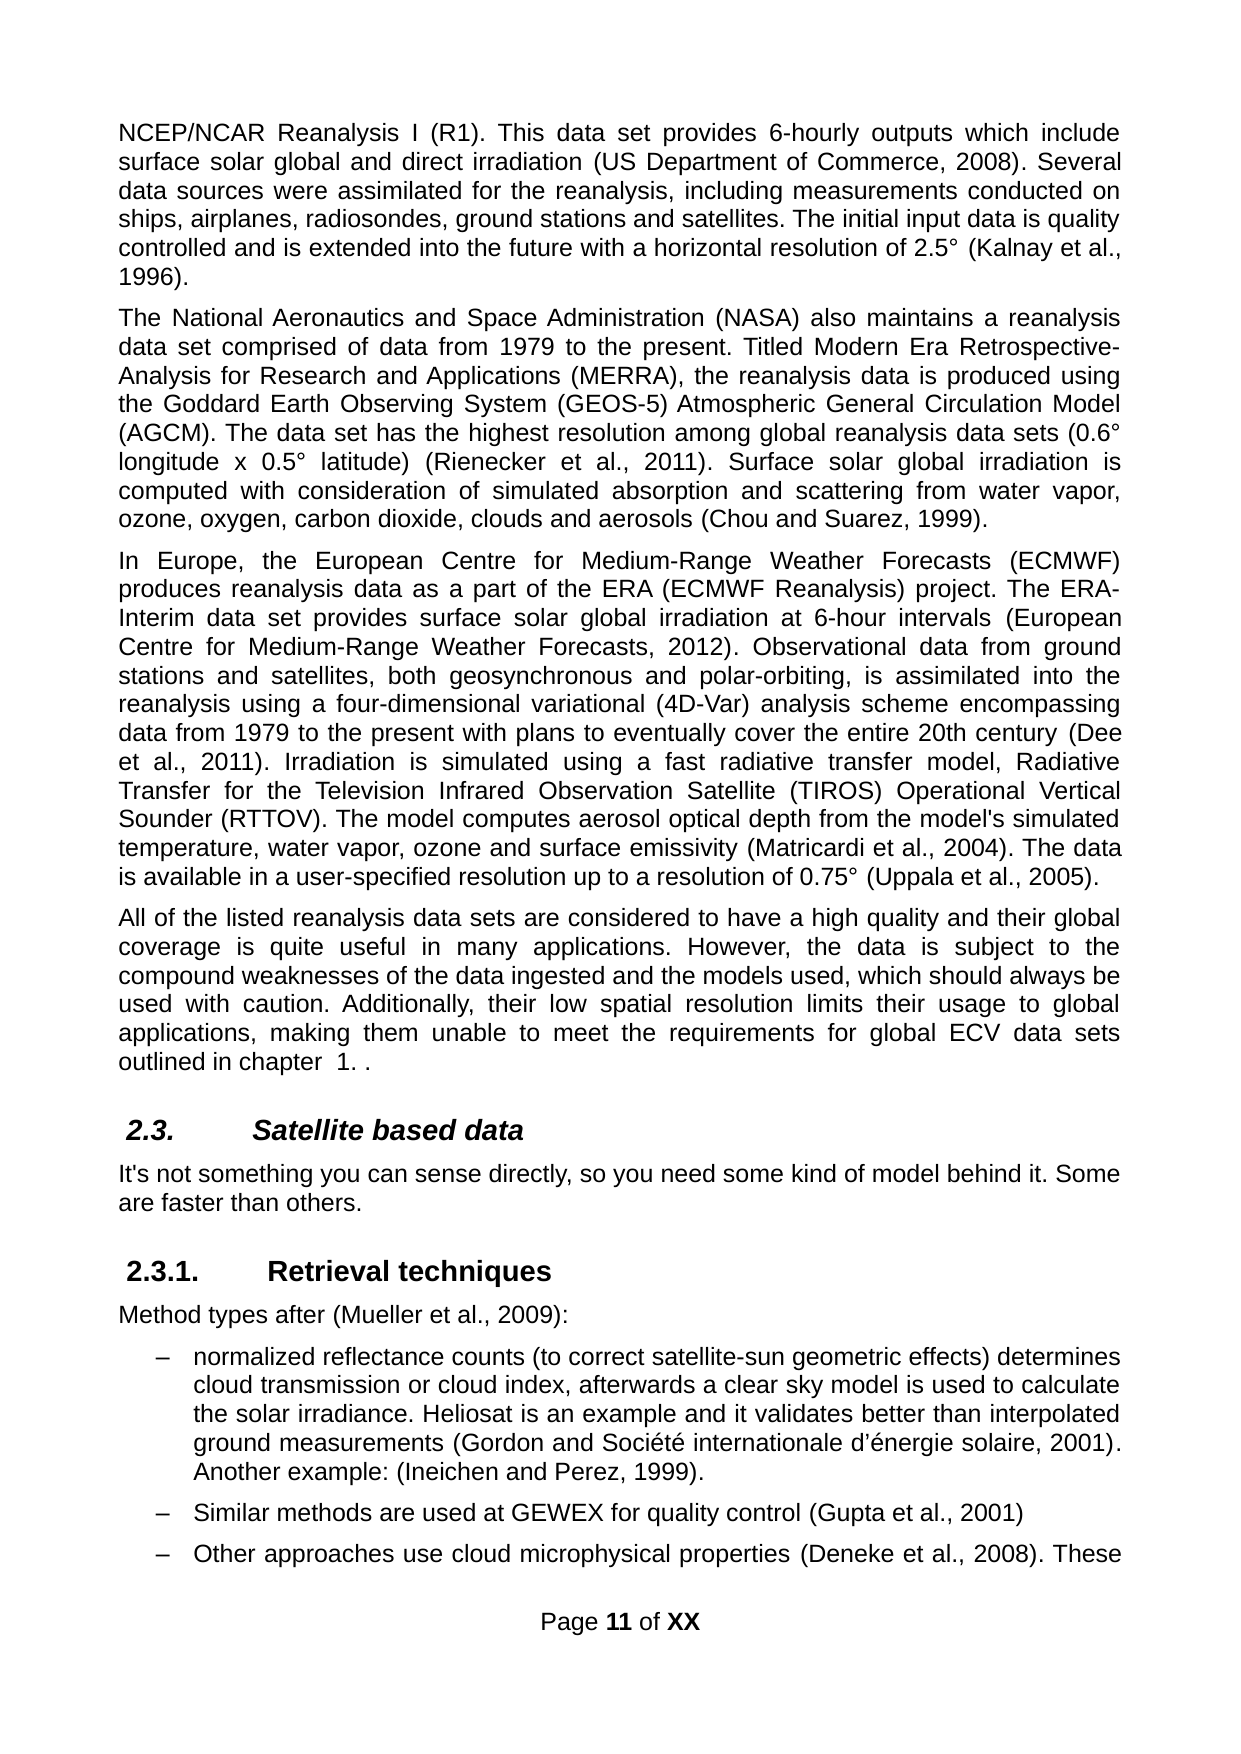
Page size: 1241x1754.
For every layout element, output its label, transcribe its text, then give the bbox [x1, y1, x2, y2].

subtitle Satellite based data [118, 1113, 1122, 1147]
subtitle Retrieval techniques [118, 1254, 1122, 1288]
text All of the listed reanalysis data sets are considered to have a high quality and their global coverage is quite useful in many applications. However, the data is subject to the compound weaknesses of the data ingested and the models used, which should always be used with caution. Additionally, their low spatial resolution limits their usage to global applications, making them unable to meet the requirements for global ECV data sets outlined in chapter 1. [118, 903, 1122, 1076]
text NCEP/NCAR Reanalysis I (R1). This data set provides 6-hourly outputs which include surface solar global and direct irradiation (US Department of Commerce, 2008). Several data sources were assimilated for the reanalysis, including measurements conducted on ships, airplanes, radiosondes, ground stations and satellites. The initial input data is quality controlled and is extended into the future with a horizontal resolution of 2.5° (Kalnay et al., 1996). [118, 118, 1122, 291]
text Method types after (Mueller et al., 2009): [118, 1300, 1122, 1329]
text In Europe, the European Centre for Medium-Range Weather Forecasts (ECMWF) produces reanalysis data as a part of the ERA (ECMWF Reanalysis) project. The ERA-Interim data set provides surface solar global irradiation at 6-hour intervals (European Centre for Medium-Range Weather Forecasts, 2012). Observational data from ground stations and satellites, both geosynchronous and polar-orbiting, is assimilated into the reanalysis using a four-dimensional variational (4D-Var) analysis scheme encompassing data from 1979 to the present with plans to eventually cover the entire 20th century (Dee et al., 2011). Irradiation is simulated using a fast radiative transfer model, Radiative Transfer for the Television Infrared Observation Satellite (TIROS) Operational Vertical Sounder (RTTOV). The model computes aerosol optical depth from the model's simulated temperature, water vapor, ozone and surface emissivity (Matricardi et al., 2004). The data is available in a user-specified resolution up to a resolution of 0.75° (Uppala et al., 2005). [118, 546, 1122, 891]
text It's not something you can sense directly, so you need some kind of model behind it. Some are faster than others. [118, 1159, 1122, 1217]
list normalized reflectance counts (to correct satellite-sun geometric effects) determines cloud transmission or cloud index, afterwards a clear sky model is used to calculate the solar irradiance. Heliosat is an example and it validates better than interpolated ground measurements (Gordon and Société internationale d’énergie solaire, 2001). Another example: (Ineichen and Perez, 1999). [156, 1341, 1122, 1485]
list Similar methods are used at GEWEX for quality control (Gupta et al., 2001) [156, 1498, 1122, 1527]
list Other approaches use cloud microphysical properties (Deneke et al., 2008). These [156, 1539, 1122, 1568]
text The National Aeronautics and Space Administration (NASA) also maintains a reanalysis data set comprised of data from 1979 to the present. Titled Modern Era Retrospective-Analysis for Research and Applications (MERRA), the reanalysis data is produced using the Goddard Earth Observing System (GEOS-5) Atmospheric General Circulation Model (AGCM). The data set has the highest resolution among global reanalysis data sets (0.6° longitude x 0.5° latitude) (Rienecker et al., 2011). Surface solar global irradiation is computed with consideration of simulated absorption and scattering from water vapor, ozone, oxygen, carbon dioxide, clouds and aerosols (Chou and Suarez, 1999). [118, 303, 1122, 533]
